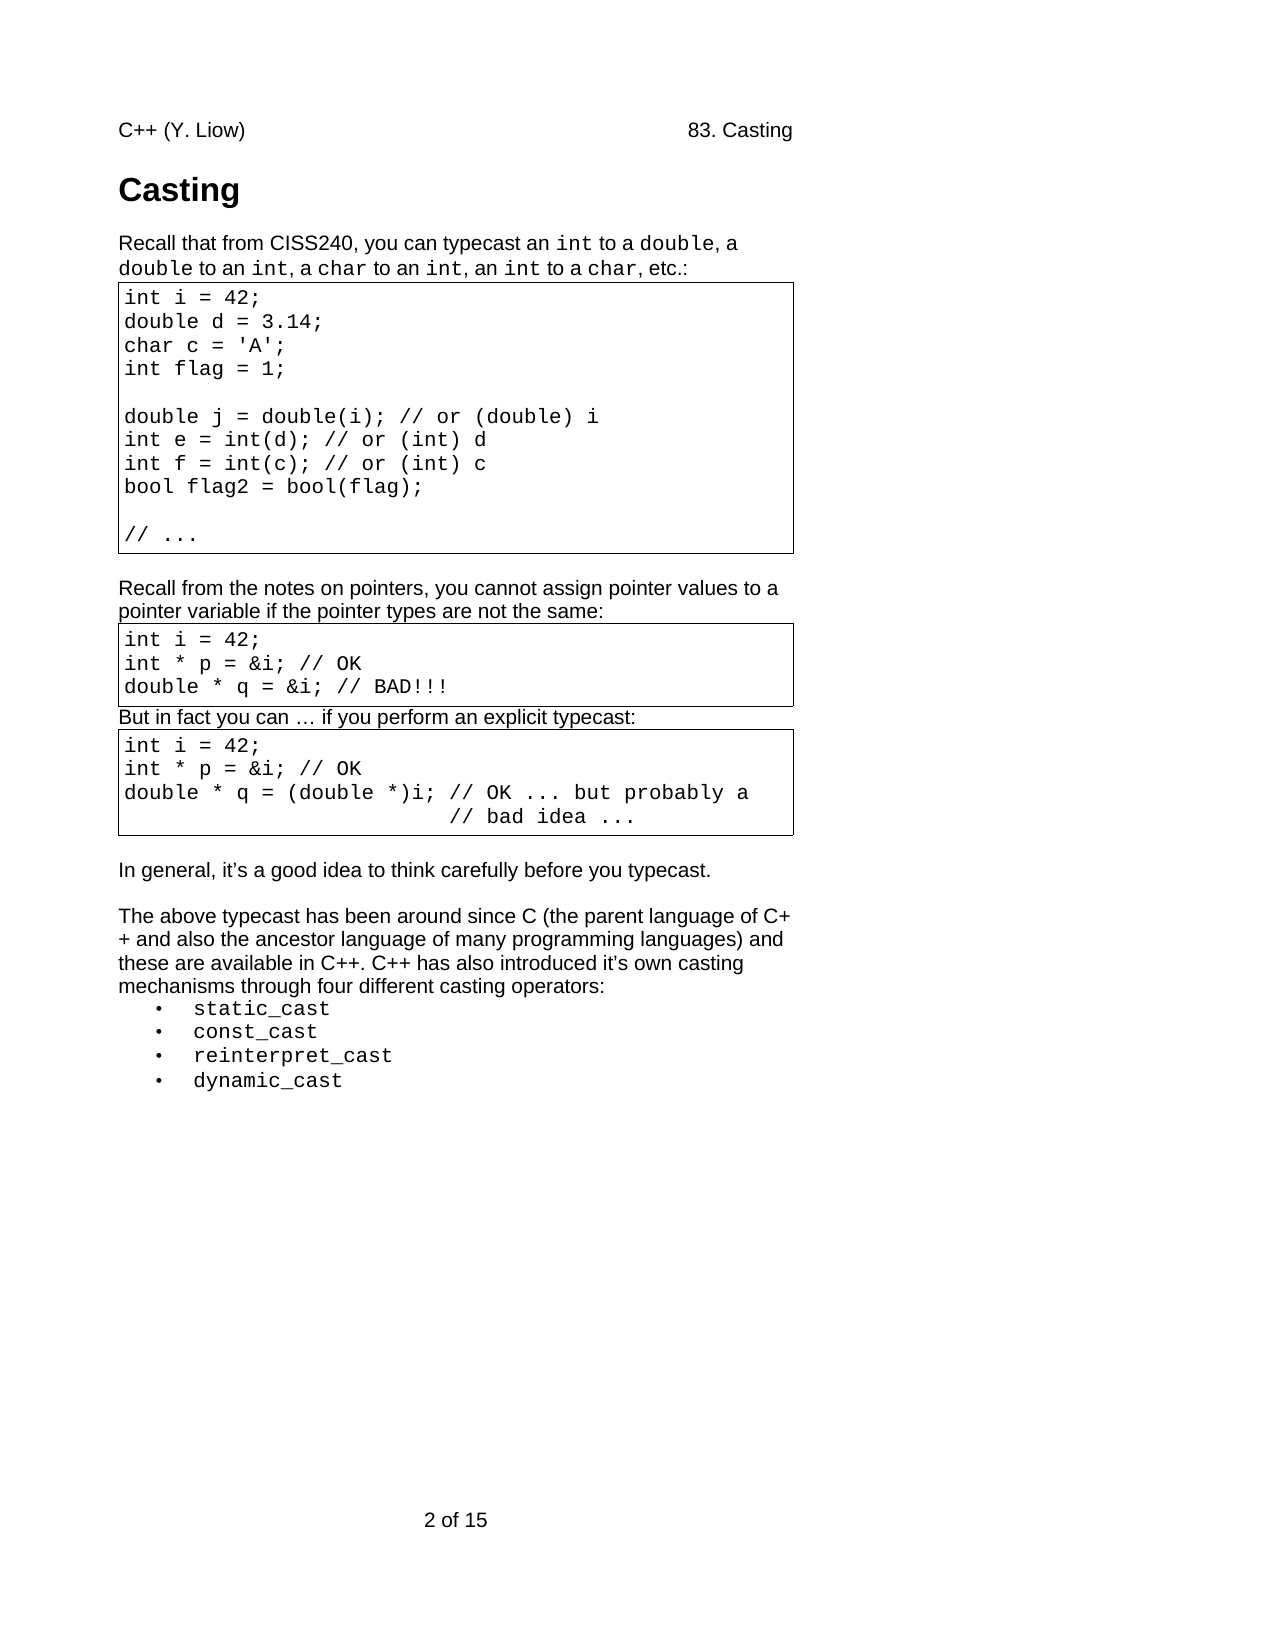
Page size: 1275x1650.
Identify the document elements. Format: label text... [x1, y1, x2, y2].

list static_cast [156, 998, 793, 1021]
text Recall from the notes on pointers, you cannot assign pointer values to a pointer variable if the pointer types are not the same: [118, 577, 793, 623]
list dynamic_cast [156, 1069, 793, 1094]
table_header int i = 42; double d = 3.14; char c = 'A'; int flag = 1; double j = double(i); // or (double) i int e = int(d); // or (int) d int f = int(c); // or (int) c bool flag2 = bool(flag); // ... [119, 283, 793, 553]
text Recall that from CISS240, you can typecast an int to a double, a double to an int, a char to an int, an int to a char, etc.: [118, 231, 793, 282]
list const_cast [156, 1021, 793, 1045]
table_header int i = 42; int * p = &i; // OK double * q = (double *)i; // OK ... but probably a // bad idea ... [119, 730, 793, 835]
list reinterpret_cast [156, 1045, 793, 1069]
text The above typecast has been around since C (the parent language of C++ and also the ancestor language of many programming languages) and these are available in C++. C++ has also introduced it’s own casting mechanisms through four different casting operators: [118, 905, 793, 998]
text Casting [118, 171, 793, 208]
table_header int i = 42; int * p = &i; // OK double * q = &i; // BAD!!! [119, 624, 793, 706]
text In general, it’s a good idea to think carefully before you typecast. [118, 858, 793, 882]
text But in fact you can … if you perform an explicit typecast: [118, 707, 793, 729]
